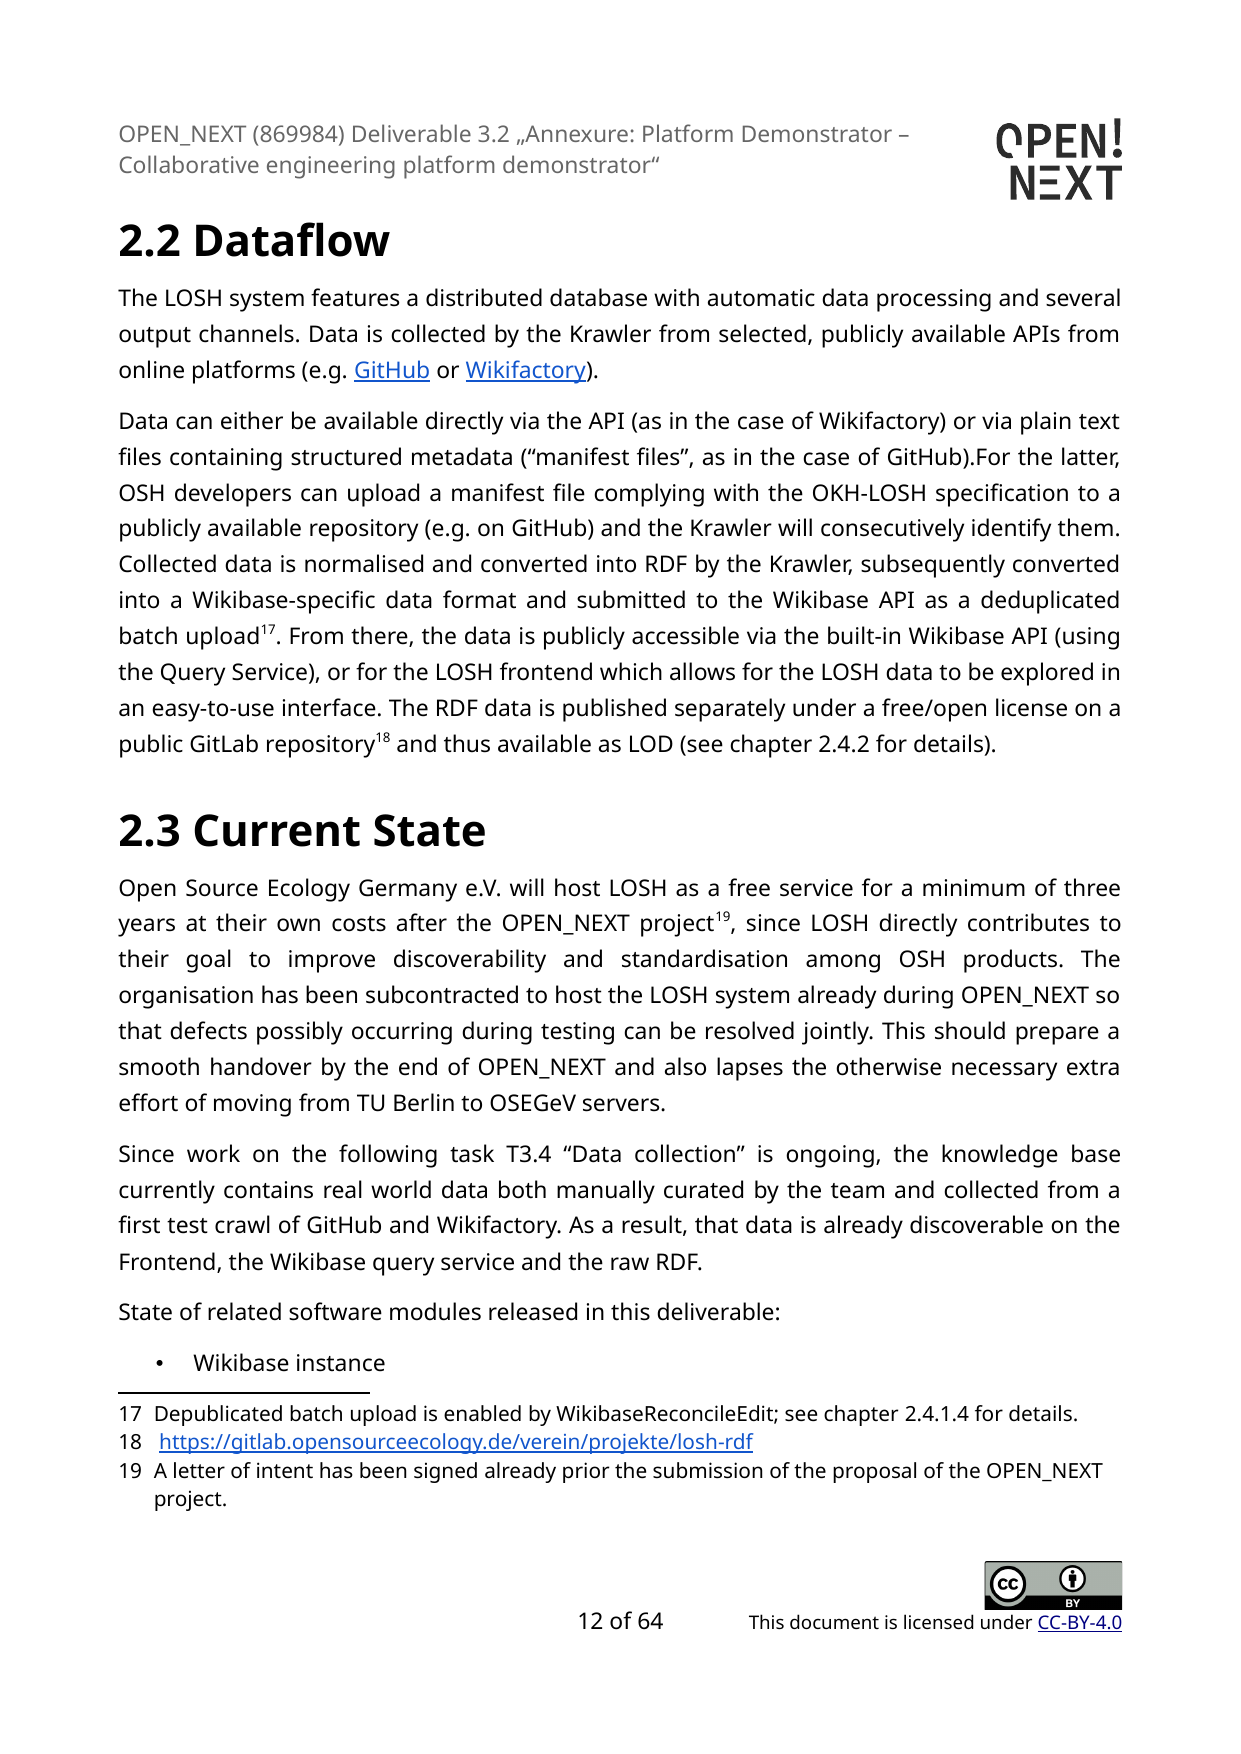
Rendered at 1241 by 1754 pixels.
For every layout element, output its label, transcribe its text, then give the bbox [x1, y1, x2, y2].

text The LOSH system features a distributed database with automatic data processing and several output channels. Data is collected by the Krawler from selected, publicly available APIs from online platforms (e.g. GitHub or Wikifactory). [118, 282, 1122, 385]
text A letter of intent has been signed already prior the submission of the proposal of the OPEN_NEXT project. [118, 1456, 1122, 1513]
subtitle Current State [118, 799, 1122, 859]
text Data can either be available directly via the API (as in the case of Wikifactory) or via plain text files containing structured metadata (“manifest files”, as in the case of GitHub).For the latter, OSH developers can upload a manifest file complying with the OKH-LOSH specification to a publicly available repository (e.g. on GitHub) and the Krawler will consecutively identify them. Collected data is normalised and converted into RDF by the Krawler, subsequently converted into a Wikibase-specific data format and submitted to the Wikibase API as a deduplicated batch upload. From there, the data is publicly accessible via the built-in Wikibase API (using the Query Service), or for the LOSH frontend which allows for the LOSH data to be explored in an easy-to-use interface. The RDF data is published separately under a free/open license on a public GitLab repository and thus available as LOD (see chapter 2.4.2 for details). [118, 404, 1122, 759]
text https://gitlab.opensourceecology.de/verein/projekte/losh-rdf [118, 1427, 1122, 1456]
text State of related software modules released in this deliverable: [118, 1296, 1122, 1327]
list Wikibase instance [156, 1346, 1122, 1378]
subtitle Dataflow [118, 210, 1122, 270]
text Open Source Ecology Germany e.V. will host LOSH as a free service for a minimum of three years at their own costs after the OPEN_NEXT project, since LOSH directly contributes to their goal to improve discoverability and standardisation among OSH products. The organisation has been subcontracted to host the LOSH system already during OPEN_NEXT so that defects possibly occurring during testing can be resolved jointly. This should prepare a smooth handover by the end of OPEN_NEXT and also lapses the otherwise necessary extra effort of moving from TU Berlin to OSEGeV servers. [118, 871, 1122, 1118]
text Depublicated batch upload is enabled by WikibaseReconcileEdit; see chapter 2.4.1.4 for details. [118, 1399, 1122, 1427]
text Since work on the following task T3.4 “Data collection” is ongoing, the knowledge base currently contains real world data both manually curated by the team and collected from a first test crawl of GitHub and Wikifactory. As a result, that data is already discoverable on the Frontend, the Wikibase query service and the raw RDF. [118, 1138, 1122, 1277]
picture [984, 1561, 1123, 1610]
